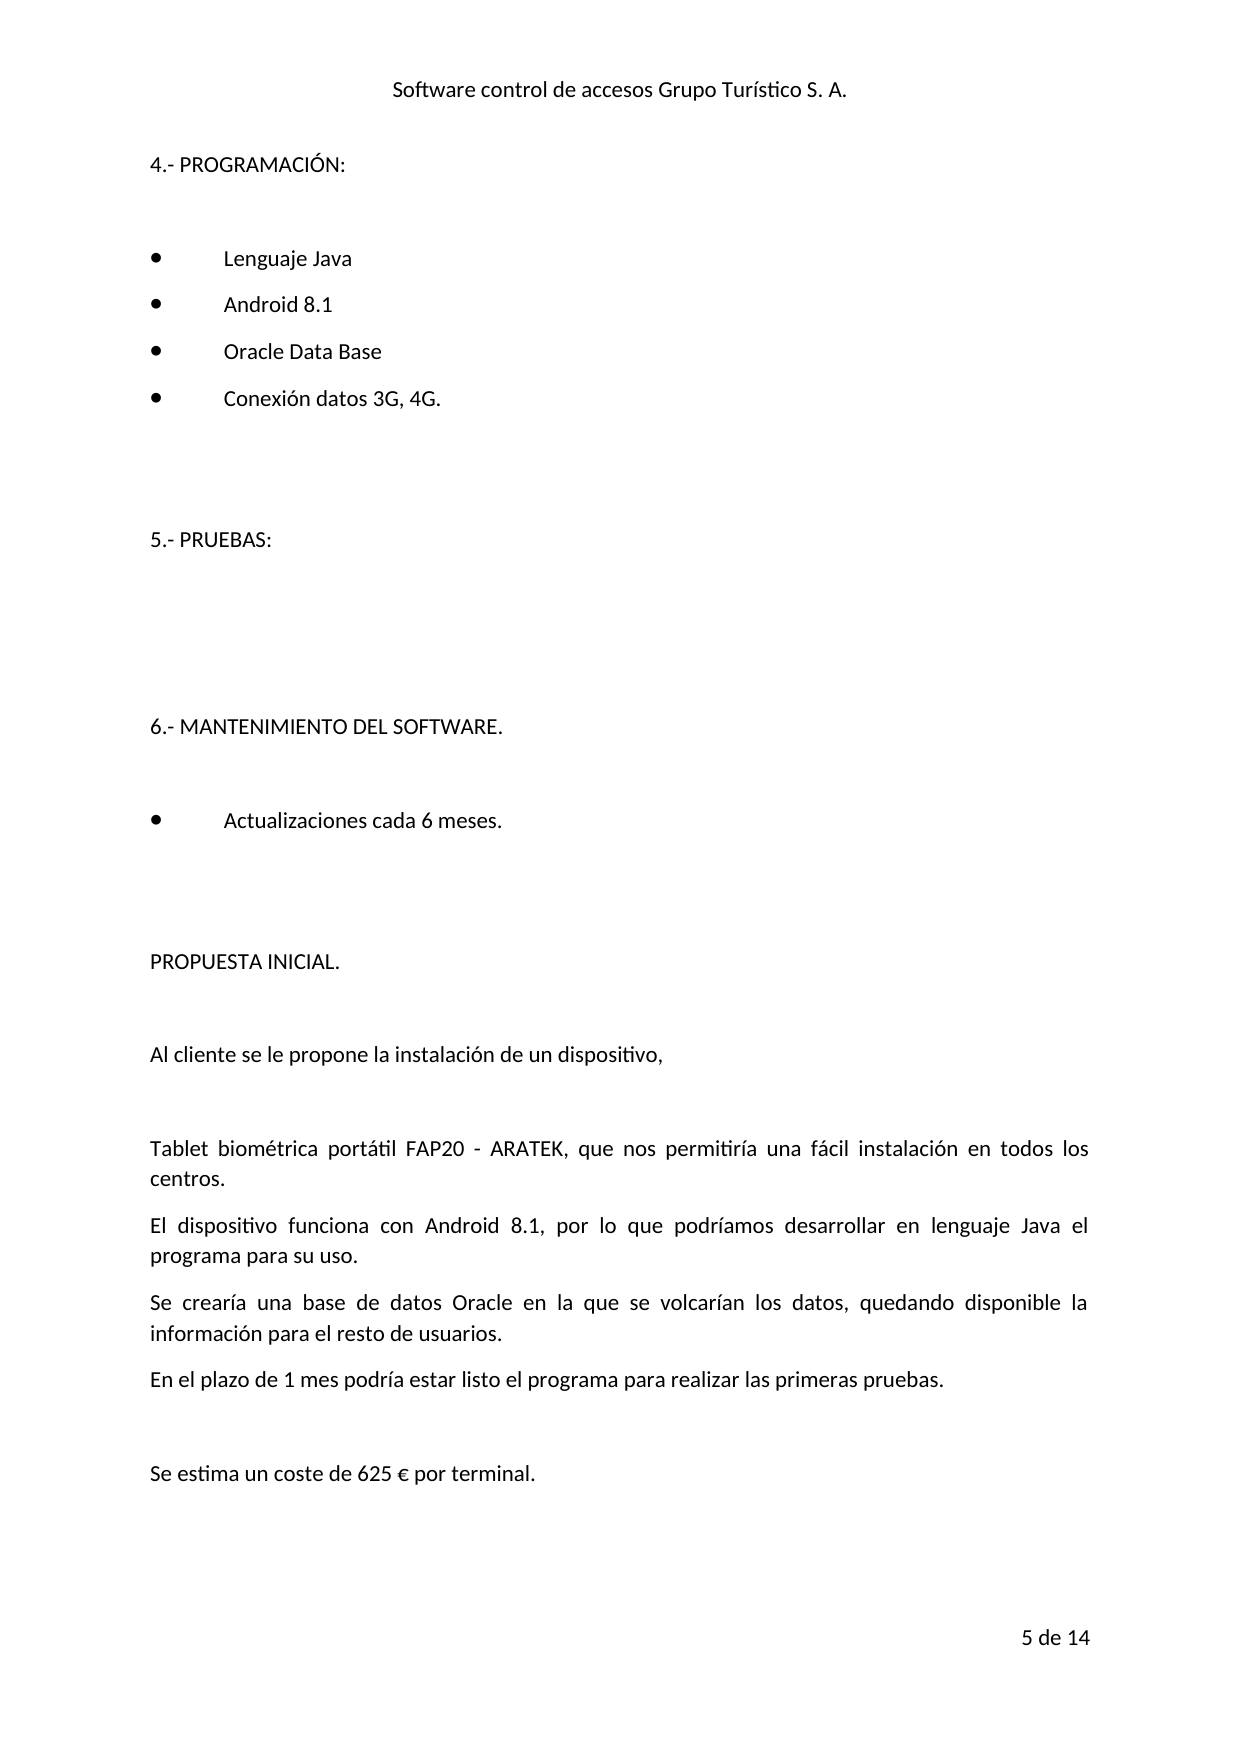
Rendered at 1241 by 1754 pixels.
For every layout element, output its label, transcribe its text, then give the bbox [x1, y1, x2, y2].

text Tablet biométrica portátil FAP20 - ARATEK, que nos permitiría una fácil instalación en todos los centros. [150, 1134, 1090, 1193]
text Al cliente se le propone la instalación de un dispositivo, [150, 1041, 1090, 1069]
text En el plazo de 1 mes podría estar listo el programa para realizar las primeras pruebas. [150, 1366, 1090, 1394]
text Se crearía una base de datos Oracle en la que se volcarían los datos, quedando disponible la información para el resto de usuarios. [150, 1288, 1090, 1347]
text ⦁ Oracle Data Base [150, 337, 1090, 366]
text ⦁ Lenguaje Java [150, 244, 1090, 272]
text ⦁ Actualizaciones cada 6 meses. [150, 806, 1090, 834]
text Se estima un coste de 625 € por terminal. [150, 1459, 1090, 1487]
text 4.- PROGRAMACIÓN: [150, 150, 1090, 178]
text PROPUESTA INICIAL. [150, 947, 1090, 975]
text El dispositivo funciona con Android 8.1, por lo que podríamos desarrollar en lenguaje Java el programa para su uso. [150, 1211, 1090, 1270]
text ⦁ Android 8.1 [150, 291, 1090, 319]
text 6.- MANTENIMIENTO DEL SOFTWARE. [150, 712, 1090, 741]
text 5.- PRUEBAS: [150, 525, 1090, 553]
text ⦁ Conexión datos 3G, 4G. [150, 384, 1090, 412]
